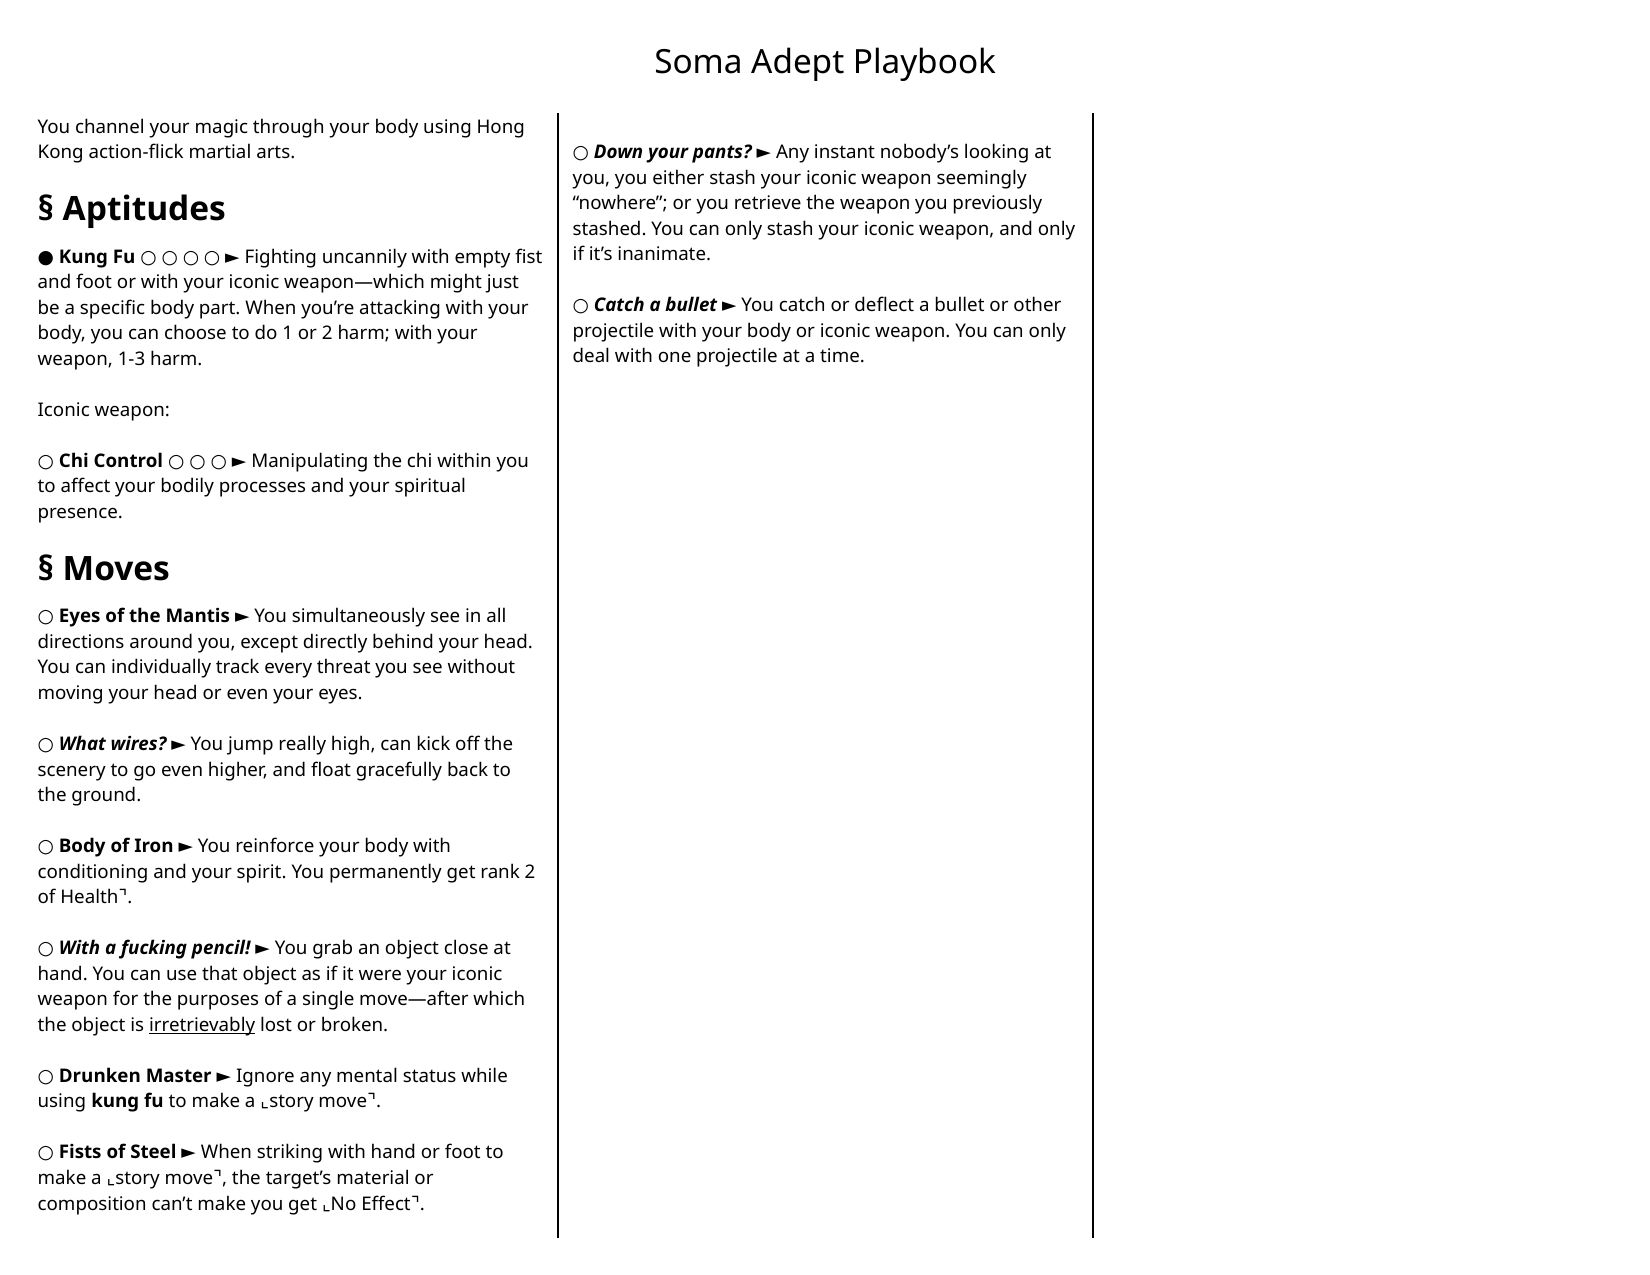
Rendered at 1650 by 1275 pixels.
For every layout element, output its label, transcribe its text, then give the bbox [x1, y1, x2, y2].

subtitle ○ Down your pants? ► Any instant nobody’s looking at you, you either stash your iconic weapon seemingly “nowhere”; or you retrieve the weapon you previously stashed. You can only stash your iconic weapon, and only if it’s inanimate. [572, 138, 1077, 266]
subtitle ○ What wires? ► You jump really high, can kick off the scenery to go even higher, and float gracefully back to the ground. [37, 730, 542, 807]
subtitle § Aptitudes [37, 185, 542, 231]
subtitle ○ Catch a bullet ► You catch or deflect a bullet or other projectile with your body or iconic weapon. You can only deal with one projectile at a time. [572, 292, 1077, 368]
text ● Kung Fu ○ ○ ○ ○ ► Fighting uncannily with empty fist and foot or with your iconic weapon—which might just be a specific body part. When you’re attacking with your body, you can choose to do 1 or 2 harm; with your weapon, 1-3 harm. [37, 243, 542, 371]
text ○ Eyes of the Mantis ► You simultaneously see in all directions around you, except directly behind your head. You can individually track every threat you see without moving your head or even your eyes. [37, 603, 542, 705]
subtitle ○ Fists of Steel ► When striking with hand or foot to make a ⌞story move⌝, the target’s material or composition can’t make you get ⌞No Effect⌝. [37, 1139, 542, 1215]
subtitle ○ Body of Iron ► You reinforce your body with conditioning and your spirit. You permanently get rank 2 of Health⌝. [37, 832, 542, 909]
text ○ Chi Control ○ ○ ○ ► Manipulating the chi within you to affect your bodily processes and your spiritual presence. [37, 447, 542, 524]
subtitle ○ With a fucking pencil! ► You grab an object close at hand. You can use that object as if it were your iconic weapon for the purposes of a single move—after which the object is irretrievably lost or broken. [37, 934, 542, 1037]
subtitle § Moves [37, 544, 542, 590]
subtitle ○ Drunken Master ► Ignore any mental status while using kung fu to make a ⌞story move⌝. [37, 1062, 542, 1113]
text You channel your magic through your body using Hong Kong action-flick martial arts. [37, 113, 542, 164]
text Iconic weapon: [37, 396, 542, 422]
